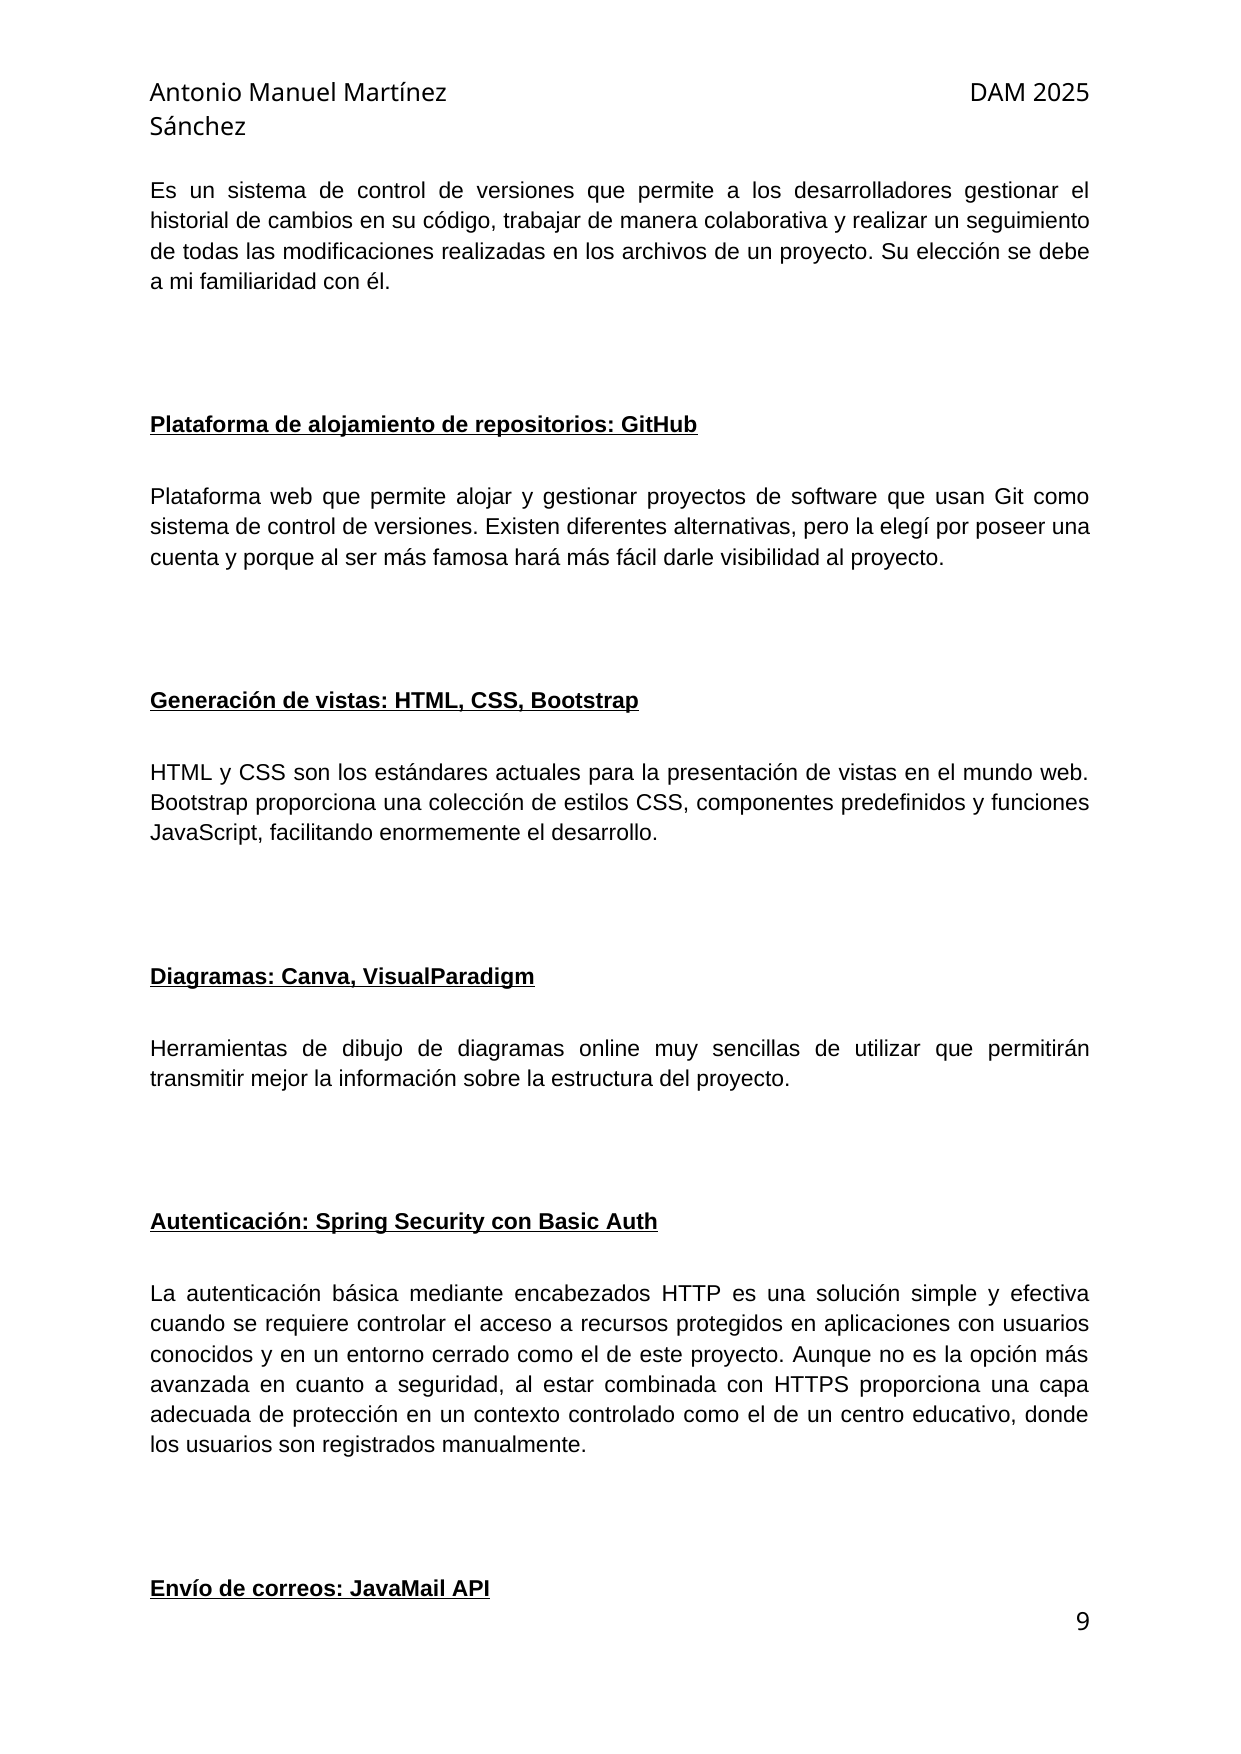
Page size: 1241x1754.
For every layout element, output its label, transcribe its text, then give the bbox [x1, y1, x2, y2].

text Herramientas de dibujo de diagramas online muy sencillas de utilizar que permitirán transmitir mejor la información sobre la estructura del proyecto. [150, 1034, 1090, 1091]
text Autenticación: Spring Security con Basic Auth [150, 1208, 1090, 1235]
text HTML y CSS son los estándares actuales para la presentación de vistas en el mundo web. Bootstrap proporciona una colección de estilos CSS, componentes predefinidos y funciones JavaScript, facilitando enormemente el desarrollo. [150, 759, 1090, 846]
text Plataforma web que permite alojar y gestionar proyectos de software que usan Git como sistema de control de versiones. Existen diferentes alternativas, pero la elegí por poseer una cuenta y porque al ser más famosa hará más fácil darle visibilidad al proyecto. [150, 483, 1090, 570]
text Es un sistema de control de versiones que permite a los desarrolladores gestionar el historial de cambios en su código, trabajar de manera colaborativa y realizar un seguimiento de todas las modificaciones realizadas en los archivos de un proyecto. Su elección se debe a mi familiaridad con él. [150, 177, 1090, 294]
text Envío de correos: JavaMail API [150, 1575, 1090, 1601]
text Plataforma de alojamiento de repositorios: GitHub [150, 411, 1090, 438]
text Diagramas: Canva, VisualParadigm [150, 963, 1090, 989]
text Generación de vistas: HTML, CSS, Bootstrap [150, 687, 1090, 713]
text La autenticación básica mediante encabezados HTTP es una solución simple y efectiva cuando se requiere controlar el acceso a recursos protegidos en aplicaciones con usuarios conocidos y en un entorno cerrado como el de este proyecto. Aunque no es la opción más avanzada en cuanto a seguridad, al estar combinada con HTTPS proporciona una capa adecuada de protección en un contexto controlado como el de un centro educativo, donde los usuarios son registrados manualmente. [150, 1280, 1090, 1457]
